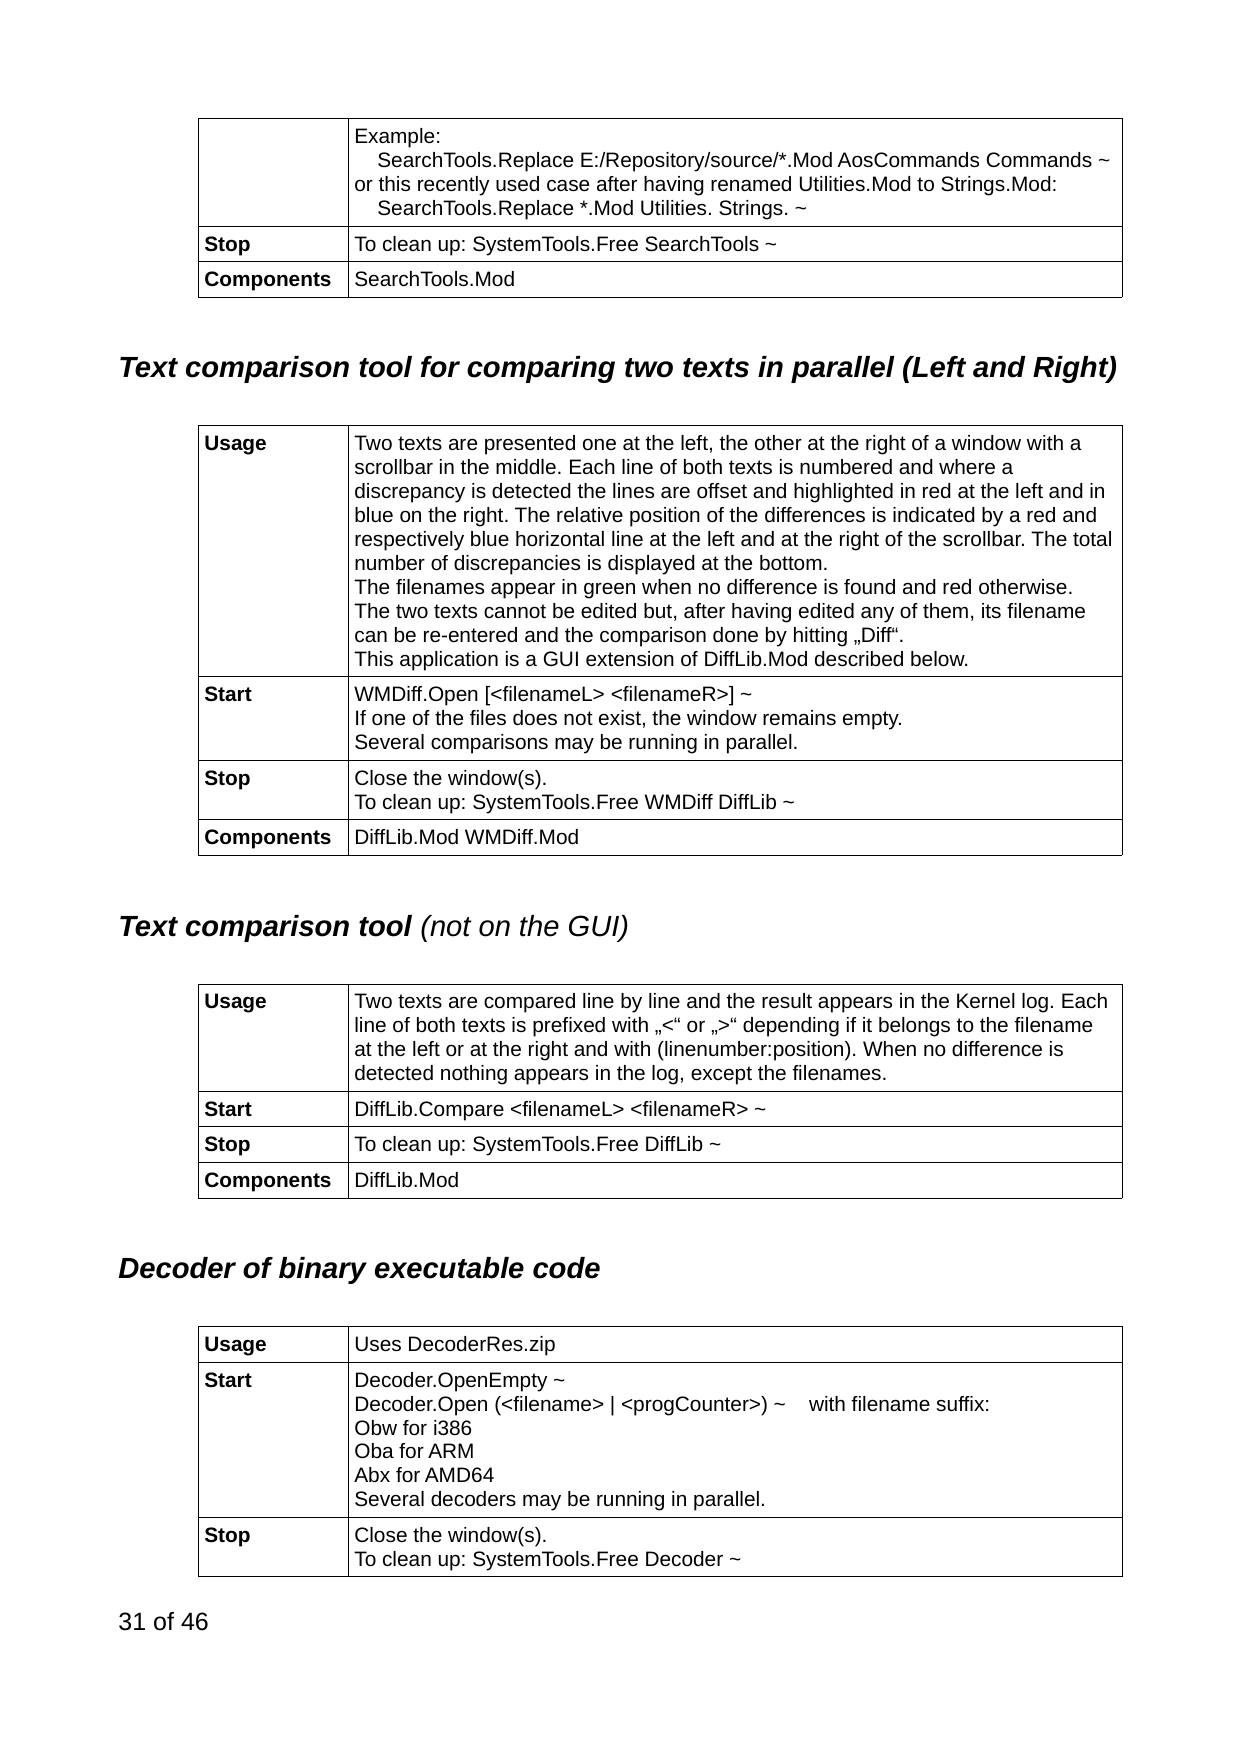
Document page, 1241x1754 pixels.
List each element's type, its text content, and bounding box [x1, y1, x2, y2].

table_cell Start [199, 1092, 348, 1126]
table_header Two texts are presented one at the left, the other at the right of a window with a scrollbar in the middle. Each line of both texts is numbered and where a discrepancy is detected the lines are offset and highlighted in red at the left and in blue on the right. The relative position of the differences is indicated by a red and respectively blue horizontal line at the left and at the right of the scrollbar. The total number of discrepancies is displayed at the bottom. The filenames appear in green when no difference is found and red otherwise. The two texts cannot be edited but, after having edited any of them, its filename can be re-entered and the comparison done by hitting „Diff“. This application is a GUI extension of DiffLib.Mod described below. [349, 426, 1122, 676]
table_cell DiffLib.Mod [349, 1163, 1122, 1197]
table_header Two texts are compared line by line and the result appears in the Kernel log. Each line of both texts is prefixed with „<“ or „>“ depending if it belongs to the filename at the left or at the right and with (linenumber:position). When no difference is detected nothing appears in the log, except the filenames. [349, 985, 1122, 1091]
table_cell DiffLib.Mod WMDiff.Mod [349, 820, 1122, 855]
subtitle Text comparison tool for comparing two texts in parallel (Left and Right) [118, 350, 1122, 384]
table_cell Start [199, 677, 348, 760]
table_cell Stop [199, 1518, 348, 1576]
table_cell Components [199, 1163, 348, 1197]
table_cell Stop [199, 1127, 348, 1162]
table_cell Start [199, 1363, 348, 1517]
table_header Uses DecoderRes.zip [349, 1327, 1122, 1362]
table_cell Components [199, 820, 348, 855]
table_cell Close the window(s). To clean up: SystemTools.Free Decoder ~ [349, 1518, 1122, 1576]
table_cell Example: SearchTools.Replace E:/Repository/source/*.Mod AosCommands Commands ~ or this recently used case after having renamed Utilities.Mod to Strings.Mod: SearchTools.Replace *.Mod Utilities. Strings. ~ [349, 119, 1122, 226]
table_cell Components [199, 262, 348, 297]
table_cell [199, 119, 348, 226]
table_cell Close the window(s). To clean up: SystemTools.Free WMDiff DiffLib ~ [349, 761, 1122, 819]
table_header Usage [199, 426, 348, 676]
table_cell Stop [199, 227, 348, 261]
table_cell SearchTools.Mod [349, 262, 1122, 297]
table_cell To clean up: SystemTools.Free DiffLib ~ [349, 1127, 1122, 1162]
table_cell DiffLib.Compare <filenameL> <filenameR> ~ [349, 1092, 1122, 1126]
subtitle Text comparison tool (not on the GUI) [118, 909, 1122, 942]
table_header Usage [199, 1327, 348, 1362]
table_cell WMDiff.Open [<filenameL> <filenameR>] ~ If one of the files does not exist, the window remains empty. Several comparisons may be running in parallel. [349, 677, 1122, 760]
table_cell Decoder.OpenEmpty ~ Decoder.Open (<filename> | <progCounter>) ~ with filename suffix: Obw for i386 Oba for ARM Abx for AMD64 Several decoders may be running in parallel. [349, 1363, 1122, 1517]
subtitle Decoder of binary executable code [118, 1251, 1122, 1285]
table_cell To clean up: SystemTools.Free SearchTools ~ [349, 227, 1122, 261]
table_header Usage [199, 985, 348, 1091]
table_cell Stop [199, 761, 348, 819]
